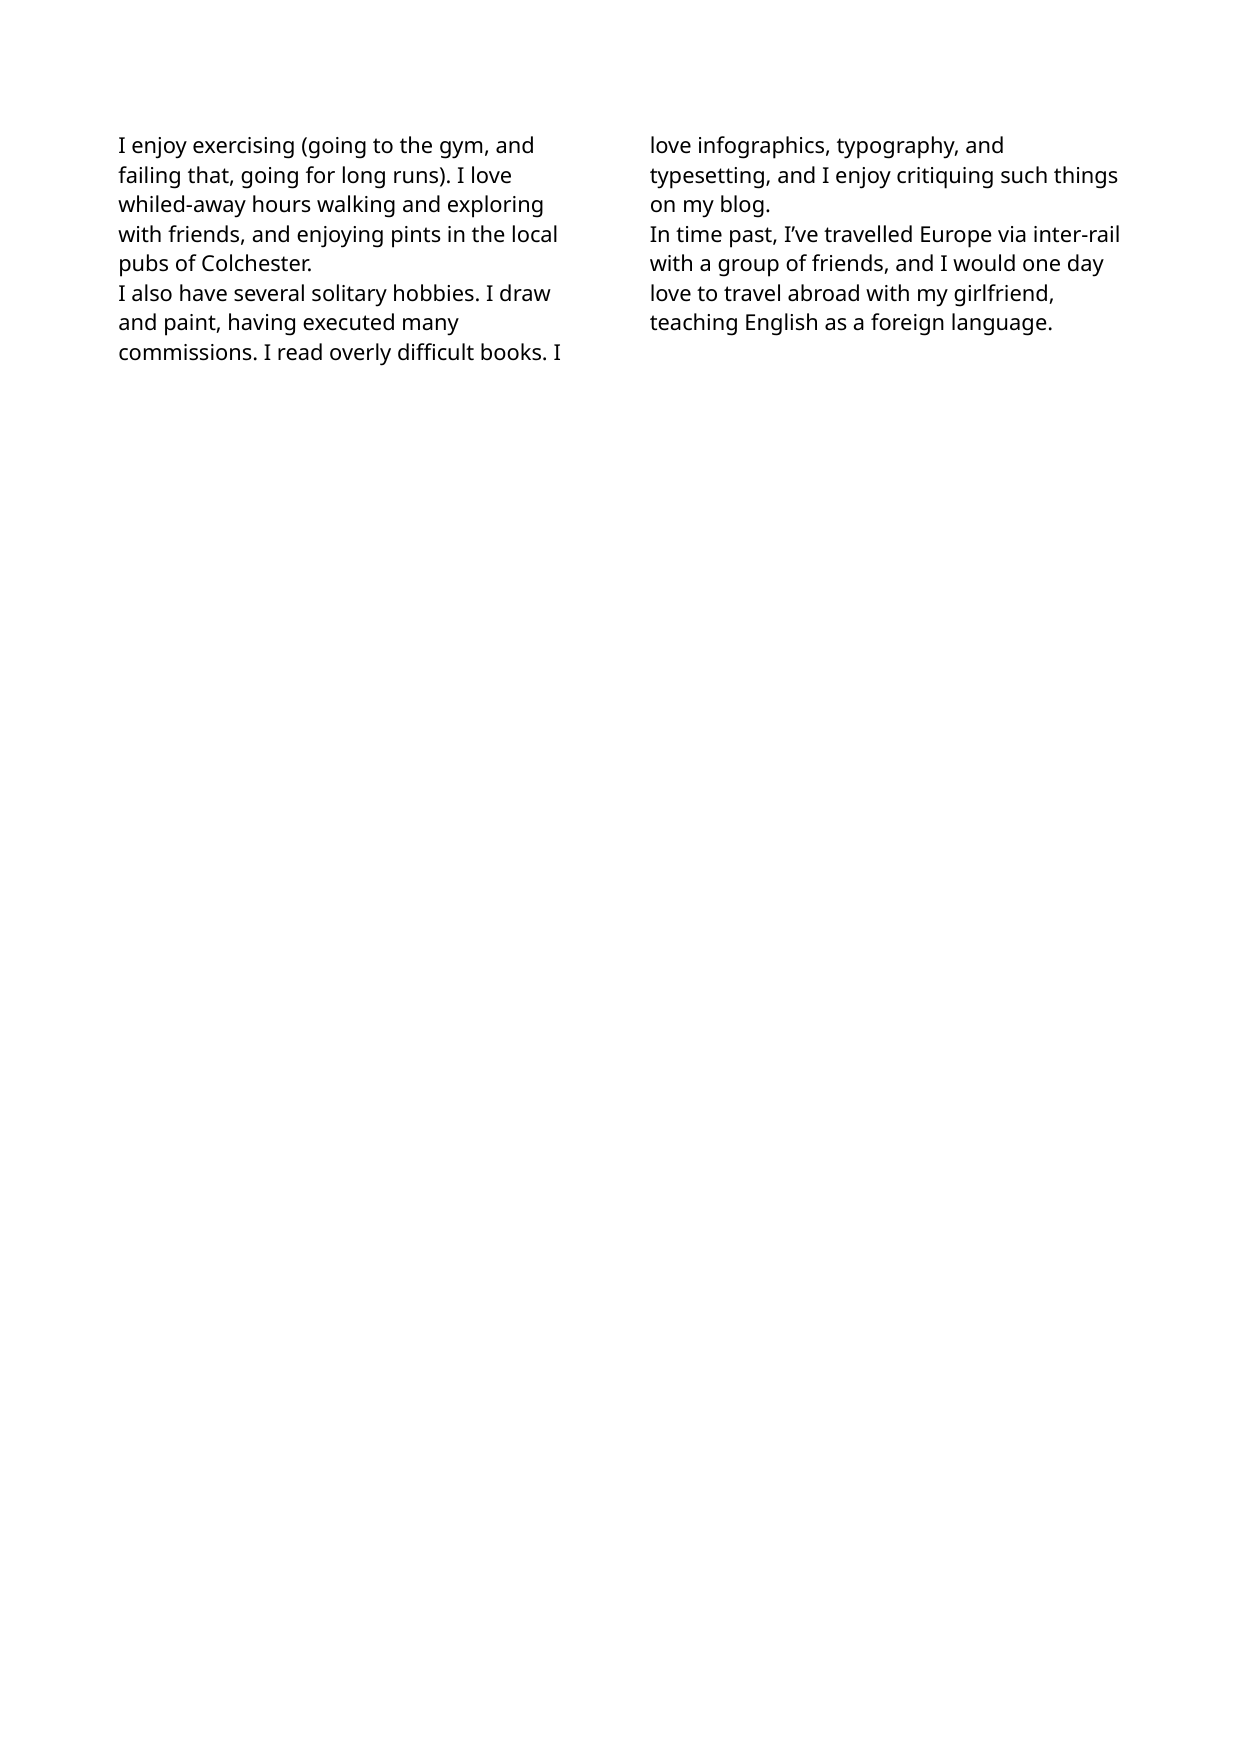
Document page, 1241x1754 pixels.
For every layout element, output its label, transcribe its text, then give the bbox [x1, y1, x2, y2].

text In time past, I’ve travelled Europe via inter-rail with a group of friends, and I would one day love to travel abroad with my girlfriend, teaching English as a foreign language. [649, 218, 1122, 336]
text I also have several solitary hobbies. I draw and paint, having executed many commissions. I read overly difficult books. I [118, 277, 591, 366]
text I enjoy exercising (going to the gym, and failing that, going for long runs). I love whiled-away hours walking and exploring with friends, and enjoying pints in the local pubs of Colchester. [118, 130, 591, 277]
text love infographics, typography, and typesetting, and I enjoy critiquing such things on my blog. [649, 130, 1122, 218]
